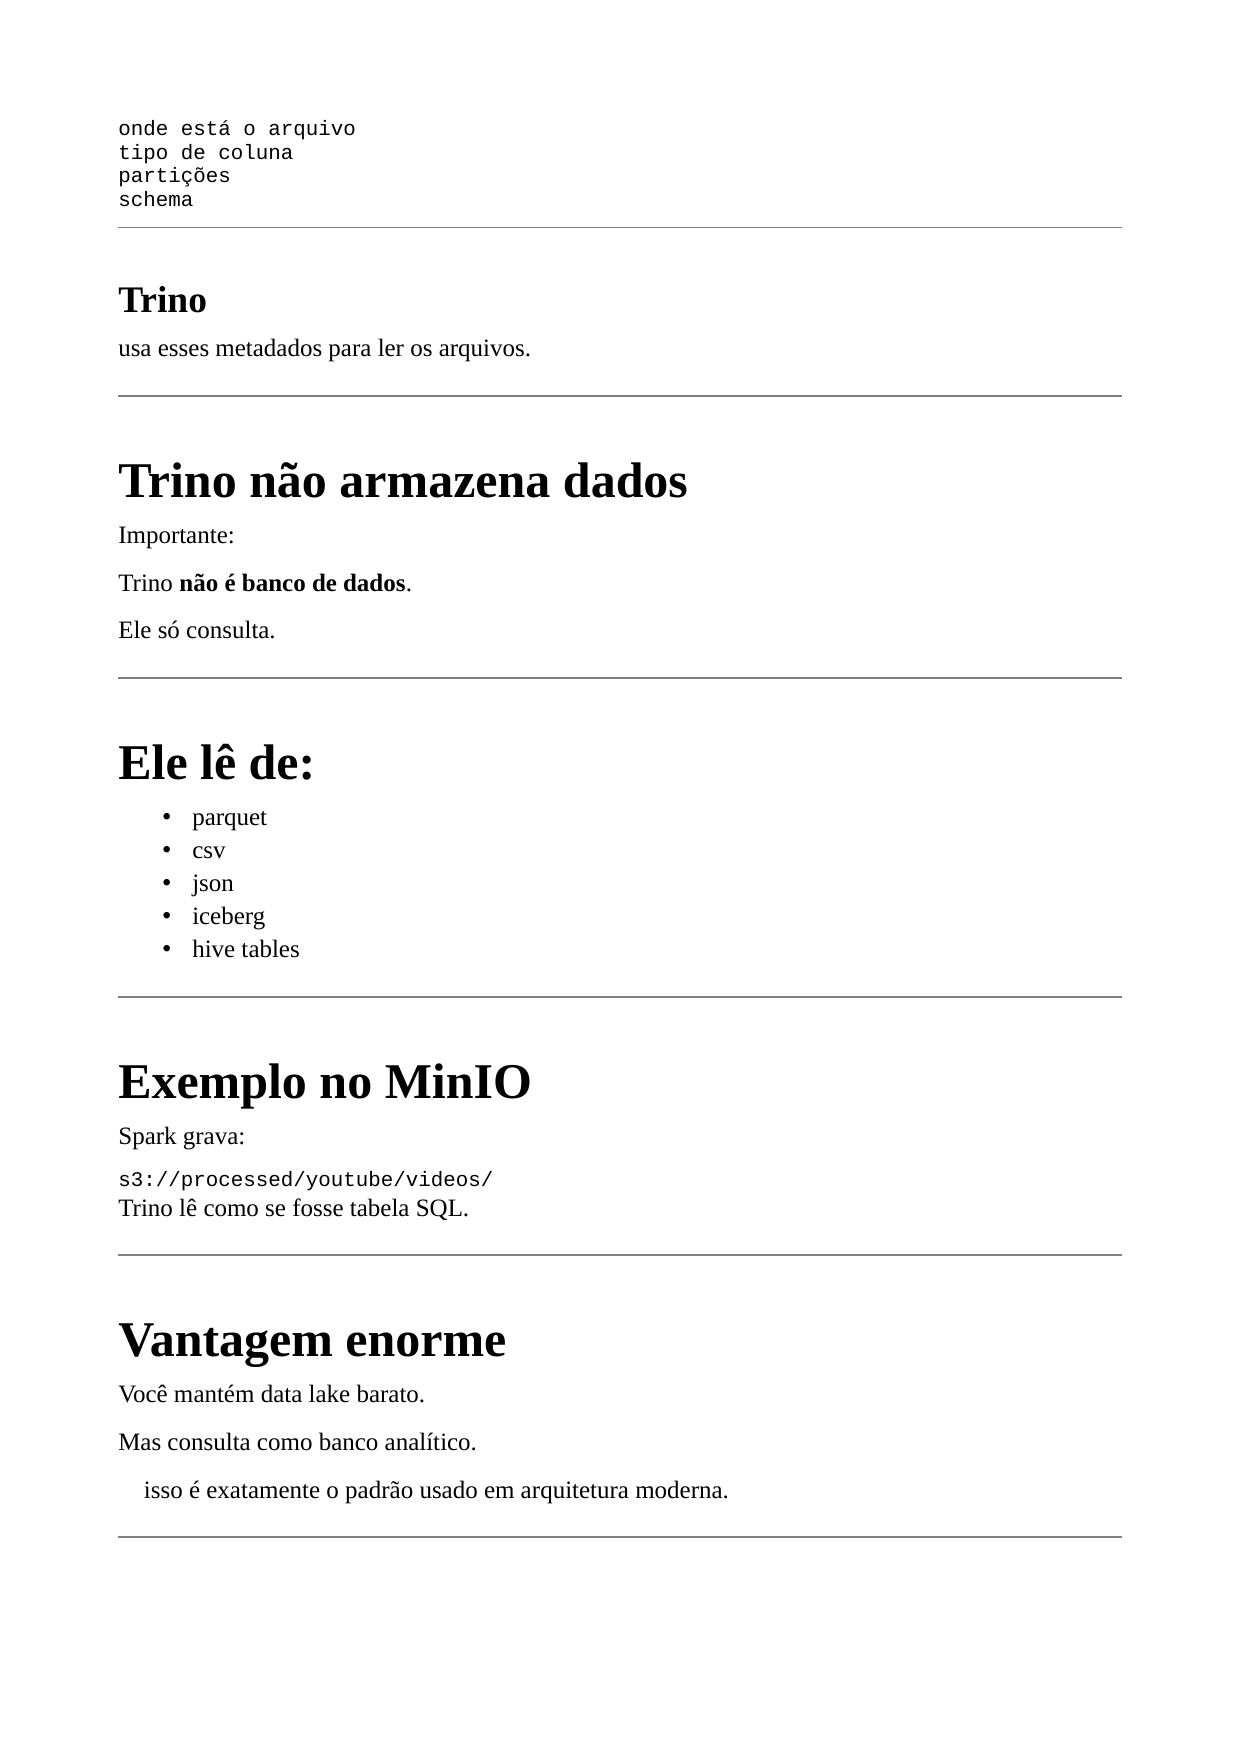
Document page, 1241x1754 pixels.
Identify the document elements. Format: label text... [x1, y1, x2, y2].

list iceberg [162, 901, 1122, 930]
list hive tables [162, 934, 1122, 963]
list csv [162, 835, 1122, 864]
text schema [118, 189, 1122, 213]
list json [162, 868, 1122, 897]
text 💡 isso é exatamente o padrão usado em arquitetura moderna. [118, 1475, 1122, 1503]
subtitle Trino [118, 278, 1122, 321]
text Ele só consulta. [118, 616, 1122, 644]
subtitle Vantagem enorme [118, 1309, 1122, 1367]
text s3://processed/youtube/videos/ [118, 1169, 1122, 1193]
subtitle Exemplo no MinIO [118, 1051, 1122, 1109]
text Trino não é banco de dados. [118, 568, 1122, 597]
text tipo de coluna [118, 142, 1122, 165]
text onde está o arquivo [118, 118, 1122, 142]
text Mas consulta como banco analítico. [118, 1427, 1122, 1456]
text Spark grava: [118, 1121, 1122, 1150]
text Trino lê como se fosse tabela SQL. [118, 1193, 1122, 1221]
text Você mantém data lake barato. [118, 1379, 1122, 1408]
subtitle Ele lê de: [118, 732, 1122, 790]
subtitle Trino não armazena dados [118, 450, 1122, 508]
text usa esses metadados para ler os arquivos. [118, 333, 1122, 362]
list parquet [162, 802, 1122, 831]
text partições [118, 165, 1122, 189]
text Importante: [118, 520, 1122, 549]
